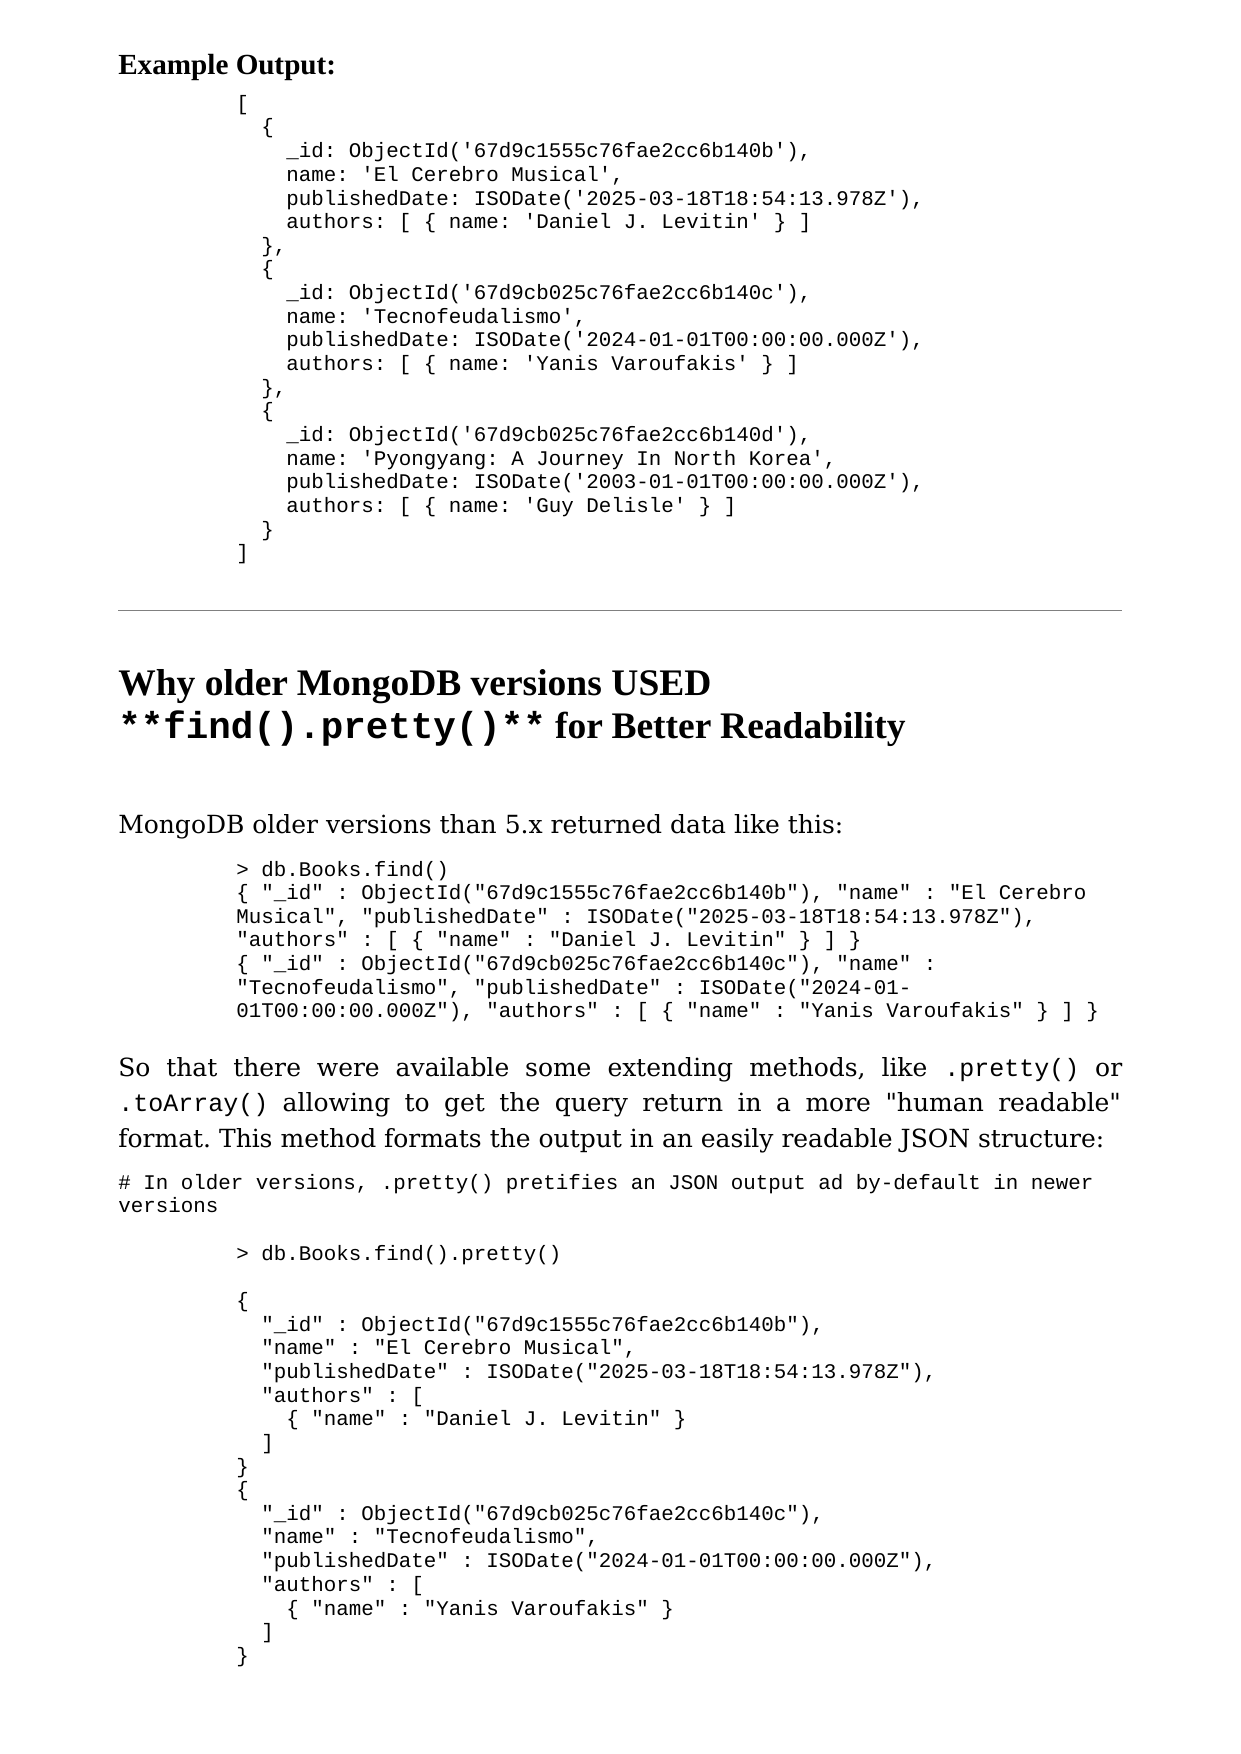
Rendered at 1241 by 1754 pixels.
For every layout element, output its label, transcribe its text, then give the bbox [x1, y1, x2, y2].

text { [236, 1479, 1122, 1503]
text }, [236, 377, 1122, 400]
text publishedDate: ISODate('2025-03-18T18:54:13.978Z'), [236, 187, 1122, 211]
text > db.Books.find() [236, 858, 1122, 882]
text { [236, 117, 1122, 140]
text [ [236, 93, 1122, 117]
text "_id" : ObjectId("67d9cb025c76fae2cc6b140c"), [236, 1503, 1122, 1527]
text { "_id" : ObjectId("67d9c1555c76fae2cc6b140b"), "name" : "El Cerebro Musical", "publishedDate" : ISODate("2025-03-18T18:54:13.978Z"), "authors" : [ { "name" : "Daniel J. Levitin" } ] } [236, 882, 1122, 953]
text }, [236, 235, 1122, 258]
text ] [236, 1432, 1122, 1456]
text _id: ObjectId('67d9cb025c76fae2cc6b140d'), [236, 424, 1122, 448]
text MongoDB older versions than 5.x returned data like this: [118, 810, 1122, 839]
subtitle Why older MongoDB versions USED **find().pretty()** for Better Readability [118, 660, 1122, 750]
text name: 'Tecnofeudalismo', [236, 306, 1122, 329]
text { "name" : "Yanis Varoufakis" } [236, 1597, 1122, 1621]
text So that there were available some extending methods, like .pretty() or .toArray() allowing to get the query return in a more "human readable" format. This method formats the output in an easily readable JSON structure: [118, 1053, 1122, 1153]
text name: 'Pyongyang: A Journey In North Korea', [236, 448, 1122, 471]
text ] [236, 542, 1122, 566]
text _id: ObjectId('67d9c1555c76fae2cc6b140b'), [236, 140, 1122, 164]
text "authors" : [ [236, 1385, 1122, 1408]
text { "_id" : ObjectId("67d9cb025c76fae2cc6b140c"), "name" : "Tecnofeudalismo", "publishedDate" : ISODate("2024-01-01T00:00:00.000Z"), "authors" : [ { "name" : "Yanis Varoufakis" } ] } [236, 953, 1122, 1024]
text "publishedDate" : ISODate("2025-03-18T18:54:13.978Z"), [236, 1361, 1122, 1385]
text { [236, 258, 1122, 282]
text "name" : "El Cerebro Musical", [236, 1337, 1122, 1361]
text ] [236, 1621, 1122, 1645]
text } [236, 518, 1122, 542]
text { "name" : "Daniel J. Levitin" } [236, 1408, 1122, 1432]
text publishedDate: ISODate('2024-01-01T00:00:00.000Z'), [236, 329, 1122, 353]
text authors: [ { name: 'Daniel J. Levitin' } ] [236, 211, 1122, 235]
text { [236, 400, 1122, 424]
text { [236, 1290, 1122, 1314]
text "authors" : [ [236, 1574, 1122, 1597]
text _id: ObjectId('67d9cb025c76fae2cc6b140c'), [236, 282, 1122, 306]
text name: 'El Cerebro Musical', [236, 164, 1122, 187]
text "_id" : ObjectId("67d9c1555c76fae2cc6b140b"), [236, 1314, 1122, 1337]
text "publishedDate" : ISODate("2024-01-01T00:00:00.000Z"), [236, 1550, 1122, 1574]
text publishedDate: ISODate('2003-01-01T00:00:00.000Z'), [236, 471, 1122, 495]
text > db.Books.find().pretty() [236, 1243, 1122, 1266]
text } [236, 1456, 1122, 1479]
subtitle Example Output: [118, 47, 1122, 80]
text authors: [ { name: 'Guy Delisle' } ] [236, 495, 1122, 518]
text "name" : "Tecnofeudalismo", [236, 1527, 1122, 1550]
text # In older versions, .pretty() pretifies an JSON output ad by-default in newer versions [118, 1172, 1122, 1219]
text authors: [ { name: 'Yanis Varoufakis' } ] [236, 353, 1122, 377]
text } [236, 1645, 1122, 1668]
